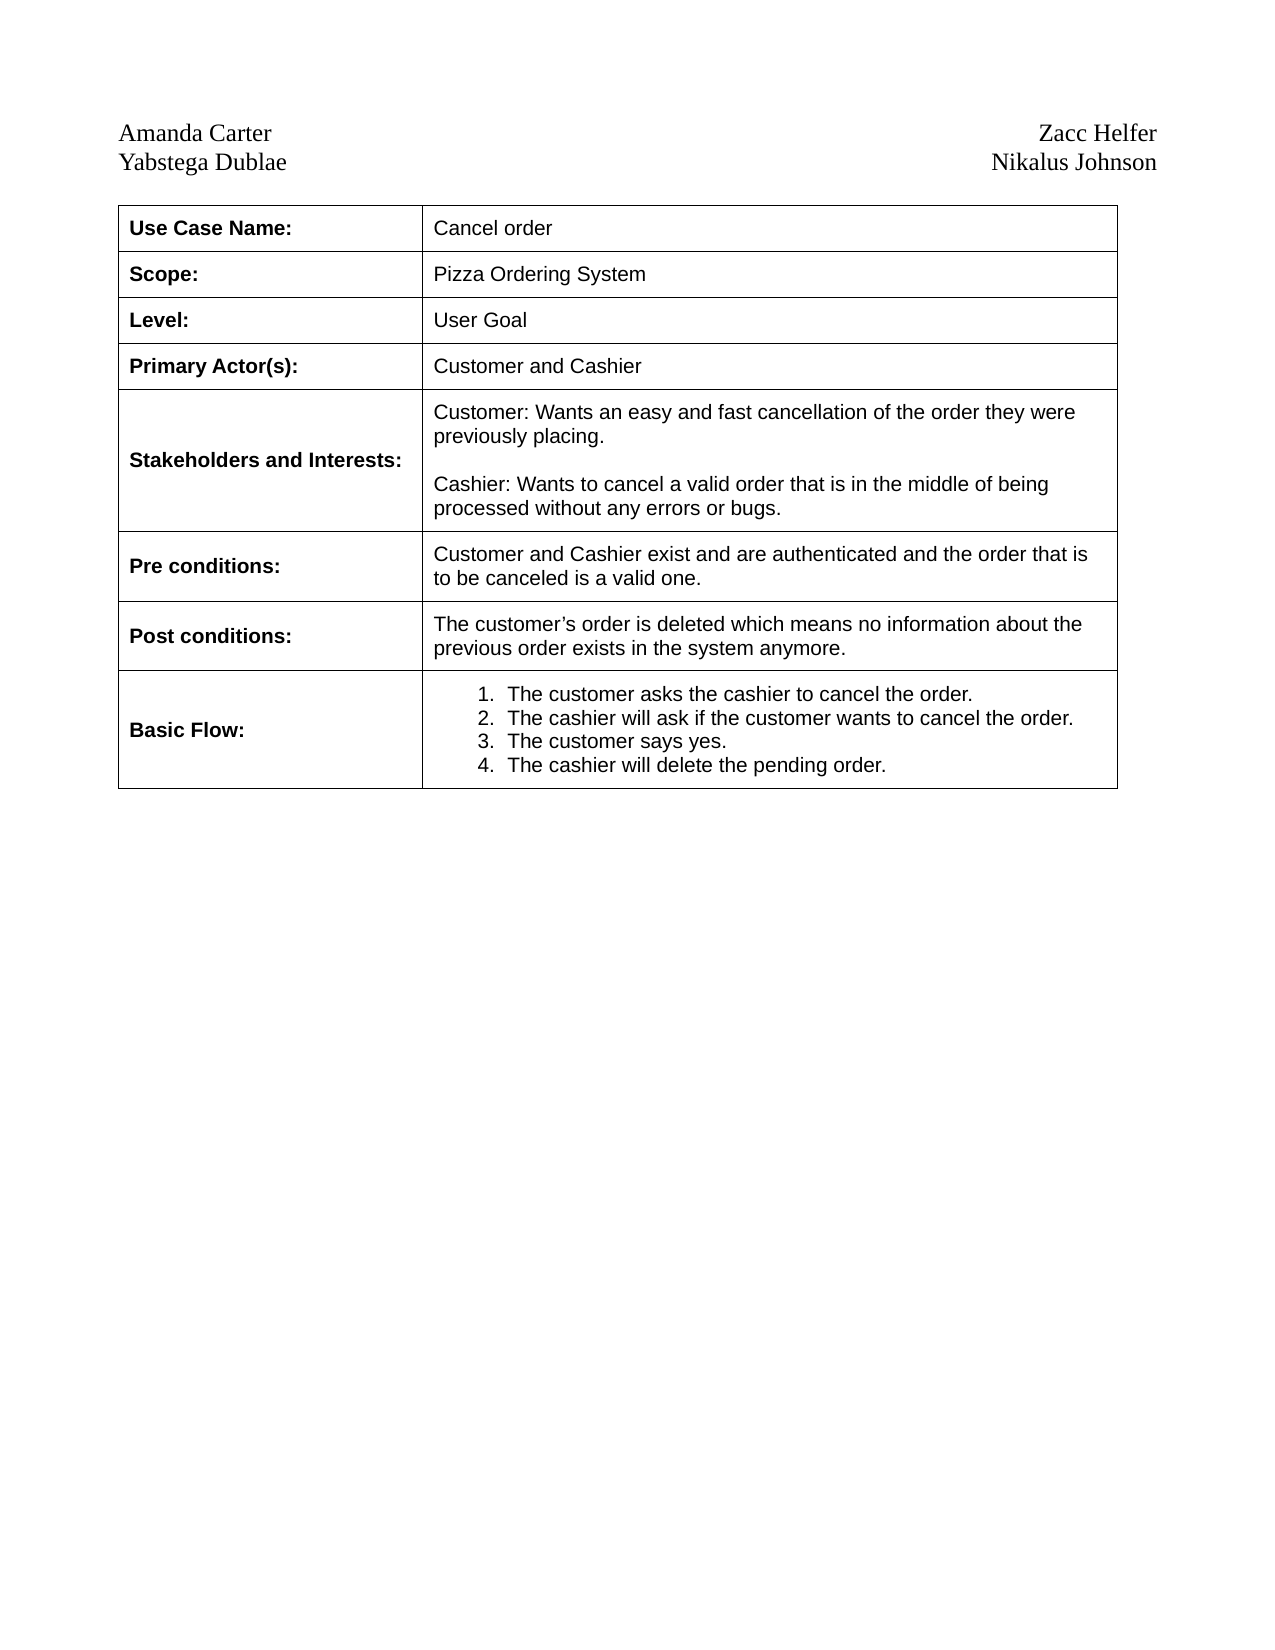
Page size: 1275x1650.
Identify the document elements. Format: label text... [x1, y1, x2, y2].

table_cell Customer and Cashier exist and are authenticated and the order that is to be canceled is a valid one. [423, 532, 1117, 601]
table_cell The customer asks the cashier to cancel the order. The cashier will ask if the customer wants to cancel the order. The customer says yes. The cashier will delete the pending order. [423, 671, 1117, 788]
table_cell User Goal [423, 298, 1117, 343]
table_cell Level: [119, 298, 422, 343]
table_cell Stakeholders and Interests: [119, 390, 422, 531]
table_cell Basic Flow: [119, 671, 422, 788]
table_cell Primary Actor(s): [119, 344, 422, 389]
table_cell Post conditions: [119, 602, 422, 670]
table_cell Scope: [119, 252, 422, 297]
table_cell Pizza Ordering System [423, 252, 1117, 297]
table_header Use Case Name: [119, 206, 422, 251]
table_cell Pre conditions: [119, 532, 422, 601]
table_header Cancel order [423, 206, 1117, 251]
table_cell Customer and Cashier [423, 344, 1117, 389]
table_cell The customer’s order is deleted which means no information about the previous order exists in the system anymore. [423, 602, 1117, 670]
table_cell Customer: Wants an easy and fast cancellation of the order they were previously placing. Cashier: Wants to cancel a valid order that is in the middle of being processed without any errors or bugs. [423, 390, 1117, 531]
